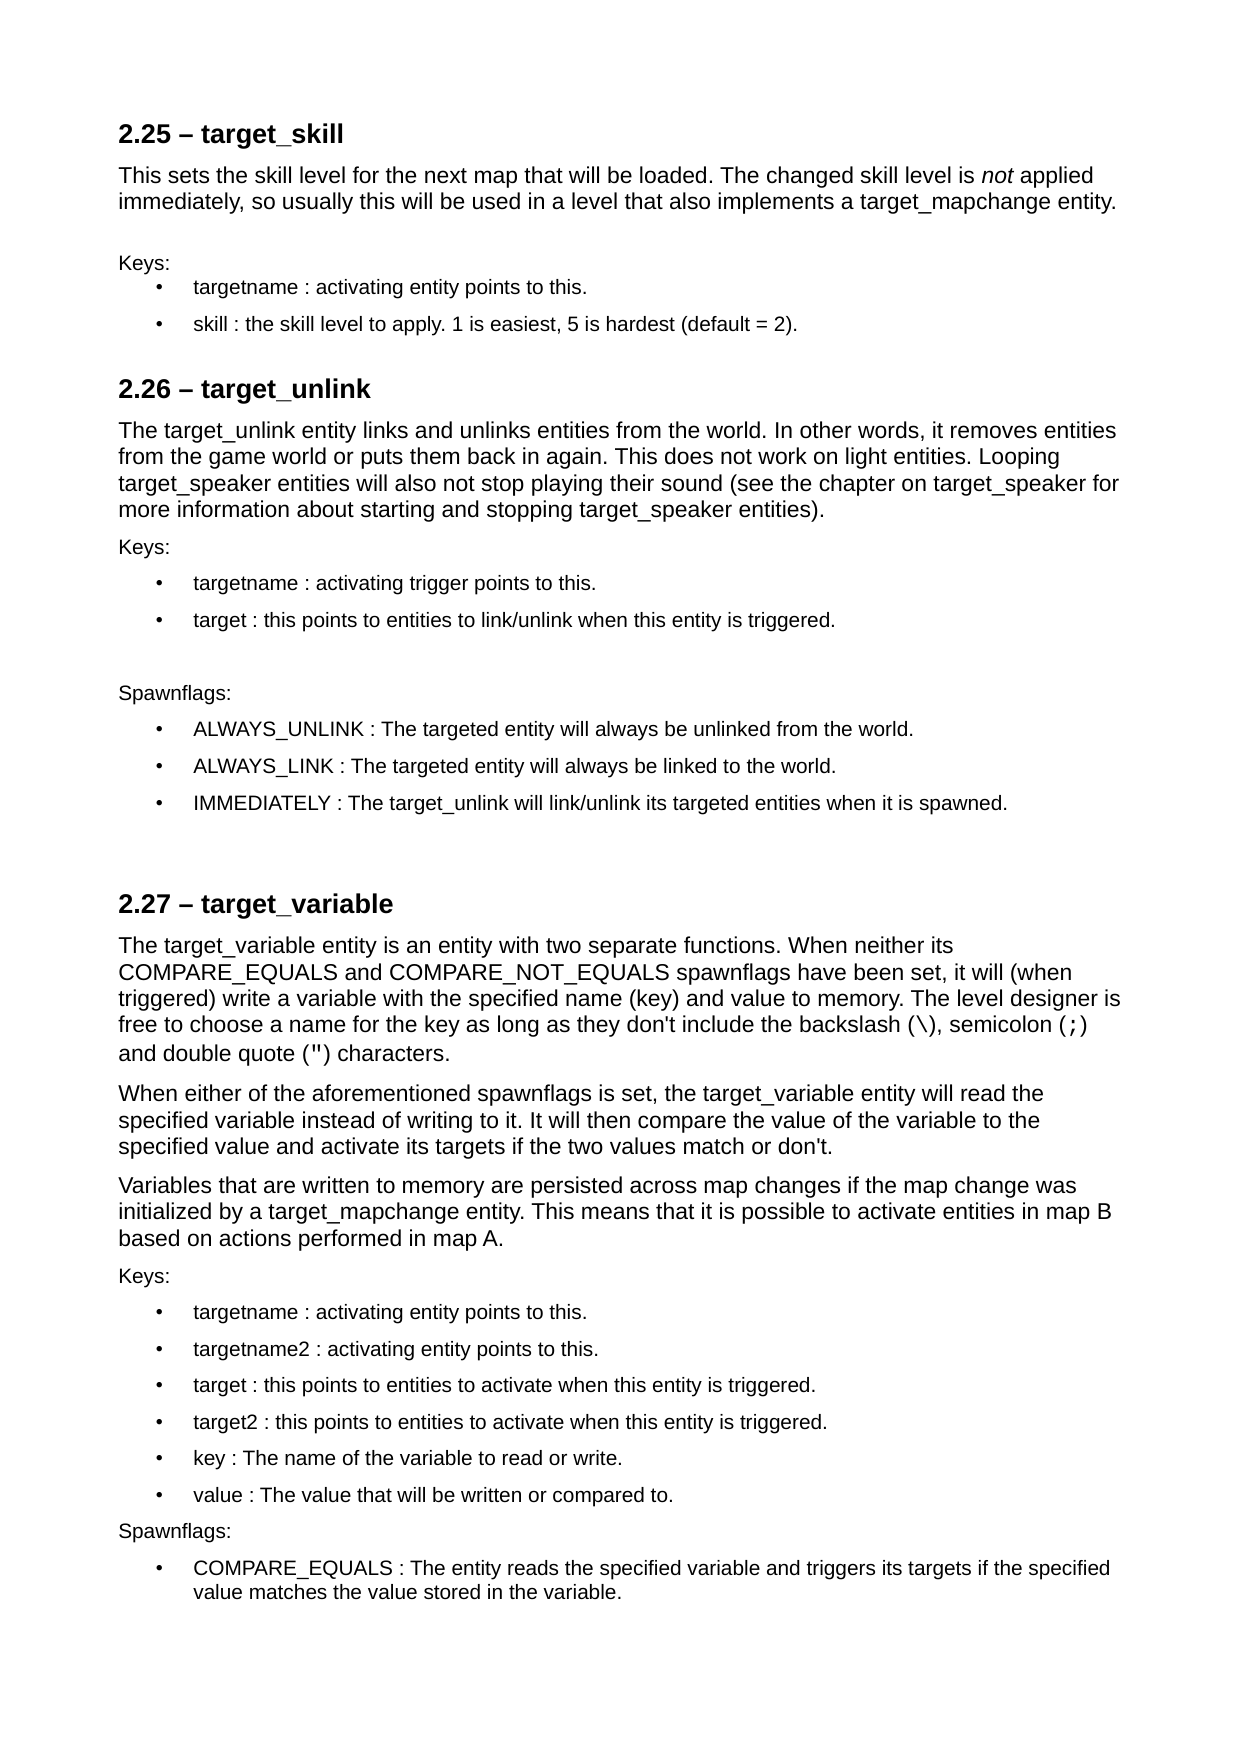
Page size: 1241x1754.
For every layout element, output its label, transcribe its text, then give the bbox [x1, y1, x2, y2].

list targetname : activating trigger points to this. [156, 571, 1122, 595]
text When either of the aforementioned spawnflags is set, the target_variable entity will read the specified variable instead of writing to it. It will then compare the value of the variable to the specified value and activate its targets if the two values match or don't. [118, 1080, 1122, 1159]
list target2 : this points to entities to activate when this entity is triggered. [156, 1410, 1122, 1434]
list ALWAYS_LINK : The targeted entity will always be linked to the world. [156, 754, 1122, 778]
text Spawnflags: [118, 681, 1122, 705]
list skill : the skill level to apply. 1 is easiest, 5 is hardest (default = 2). [156, 312, 1122, 336]
list target : this points to entities to link/unlink when this entity is triggered. [156, 608, 1122, 632]
text The target_variable entity is an entity with two separate functions. When neither its COMPARE_EQUALS and COMPARE_NOT_EQUALS spawnflags have been set, it will (when triggered) write a variable with the specified name (key) and value to memory. The level designer is free to choose a name for the key as long as they don't include the backslash (\), semicolon (;) and double quote (") characters. [118, 932, 1122, 1068]
text The target_unlink entity links and unlinks entities from the world. In other words, it removes entities from the game world or puts them back in again. This does not work on light entities. Looping target_speaker entities will also not stop playing their sound (see the chapter on target_speaker for more information about starting and stopping target_speaker entities). [118, 417, 1122, 522]
list COMPARE_EQUALS : The entity reads the specified variable and triggers its targets if the specified value matches the value stored in the variable. [156, 1556, 1122, 1604]
list target : this points to entities to activate when this entity is triggered. [156, 1373, 1122, 1397]
text Variables that are written to memory are persisted across map changes if the map change was initialized by a target_mapchange entity. This means that it is possible to activate entities in map B based on actions performed in map A. [118, 1172, 1122, 1251]
text Keys: [118, 1263, 1122, 1287]
list value : The value that will be written or compared to. [156, 1483, 1122, 1507]
text Keys: [118, 251, 1122, 275]
list targetname : activating entity points to this. [156, 275, 1122, 299]
subtitle 2.27 – target_variable [118, 888, 1122, 920]
list IMMEDIATELY : The target_unlink will link/unlink its targeted entities when it is spawned. [156, 790, 1122, 814]
list targetname2 : activating entity points to this. [156, 1337, 1122, 1361]
text This sets the skill level for the next map that will be loaded. The changed skill level is not applied immediately, so usually this will be used in a level that also implements a target_mapchange entity. [118, 162, 1122, 214]
text Keys: [118, 535, 1122, 559]
list targetname : activating entity points to this. [156, 1300, 1122, 1324]
list ALWAYS_UNLINK : The targeted entity will always be unlinked from the world. [156, 717, 1122, 741]
text Spawnflags: [118, 1519, 1122, 1543]
subtitle 2.25 – target_skill [118, 118, 1122, 149]
list key : The name of the variable to read or write. [156, 1446, 1122, 1470]
subtitle 2.26 – target_unlink [118, 373, 1122, 404]
